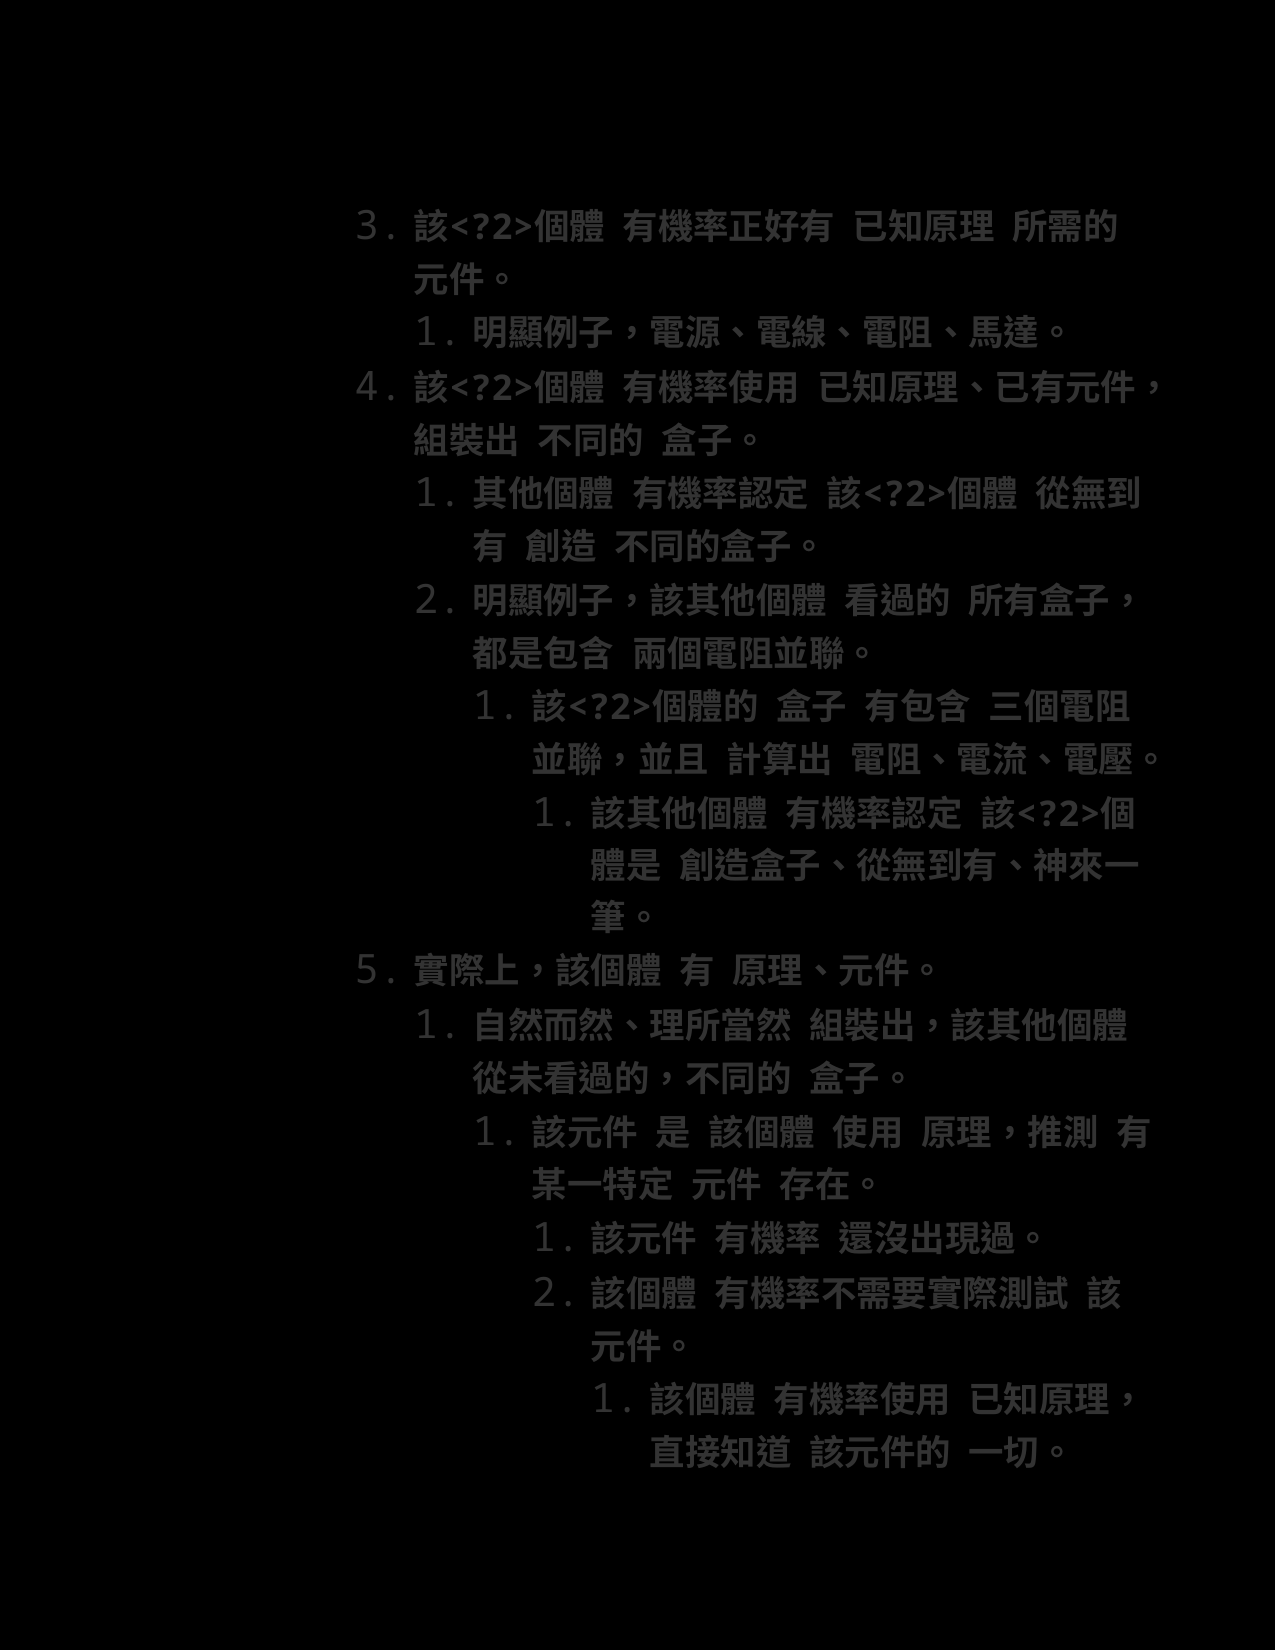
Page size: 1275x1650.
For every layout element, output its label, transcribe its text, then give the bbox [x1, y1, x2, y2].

list 該<?2>個體的 盒子 有包含 三個電阻並聯，並且 計算出 電阻、電流、電壓。 [472, 676, 1157, 783]
list 該個體 有機率使用 已知原理，直接知道 該元件的 一切。 [591, 1369, 1157, 1476]
list 該元件 有機率 還沒出現過。 [532, 1208, 1157, 1263]
list 該其他個體 有機率認定 該<?2>個體是 創造盒子、從無到有、神來一筆。 [532, 783, 1157, 940]
list 實際上，該個體 有 原理、元件。 [354, 940, 1157, 995]
list 該<?2>個體 有機率使用 已知原理、已有元件，組裝出 不同的 盒子。 [354, 357, 1157, 464]
list 其他個體 有機率認定 該<?2>個體 從無到有 創造 不同的盒子。 [413, 464, 1157, 570]
list 明顯例子，該其他個體 看過的 所有盒子，都是包含 兩個電阻並聯。 [413, 570, 1157, 676]
list 該個體 有機率不需要實際測試 該元件。 [532, 1263, 1157, 1369]
list 明顯例子，電源、電線、電阻、馬達。 [413, 302, 1157, 357]
list 該<?2>個體 有機率正好有 已知原理 所需的 元件。 [354, 196, 1157, 302]
list 自然而然、理所當然 組裝出，該其他個體 從未看過的，不同的 盒子。 [413, 995, 1157, 1102]
list 該元件 是 該個體 使用 原理，推測 有某一特定 元件 存在。 [472, 1102, 1157, 1208]
